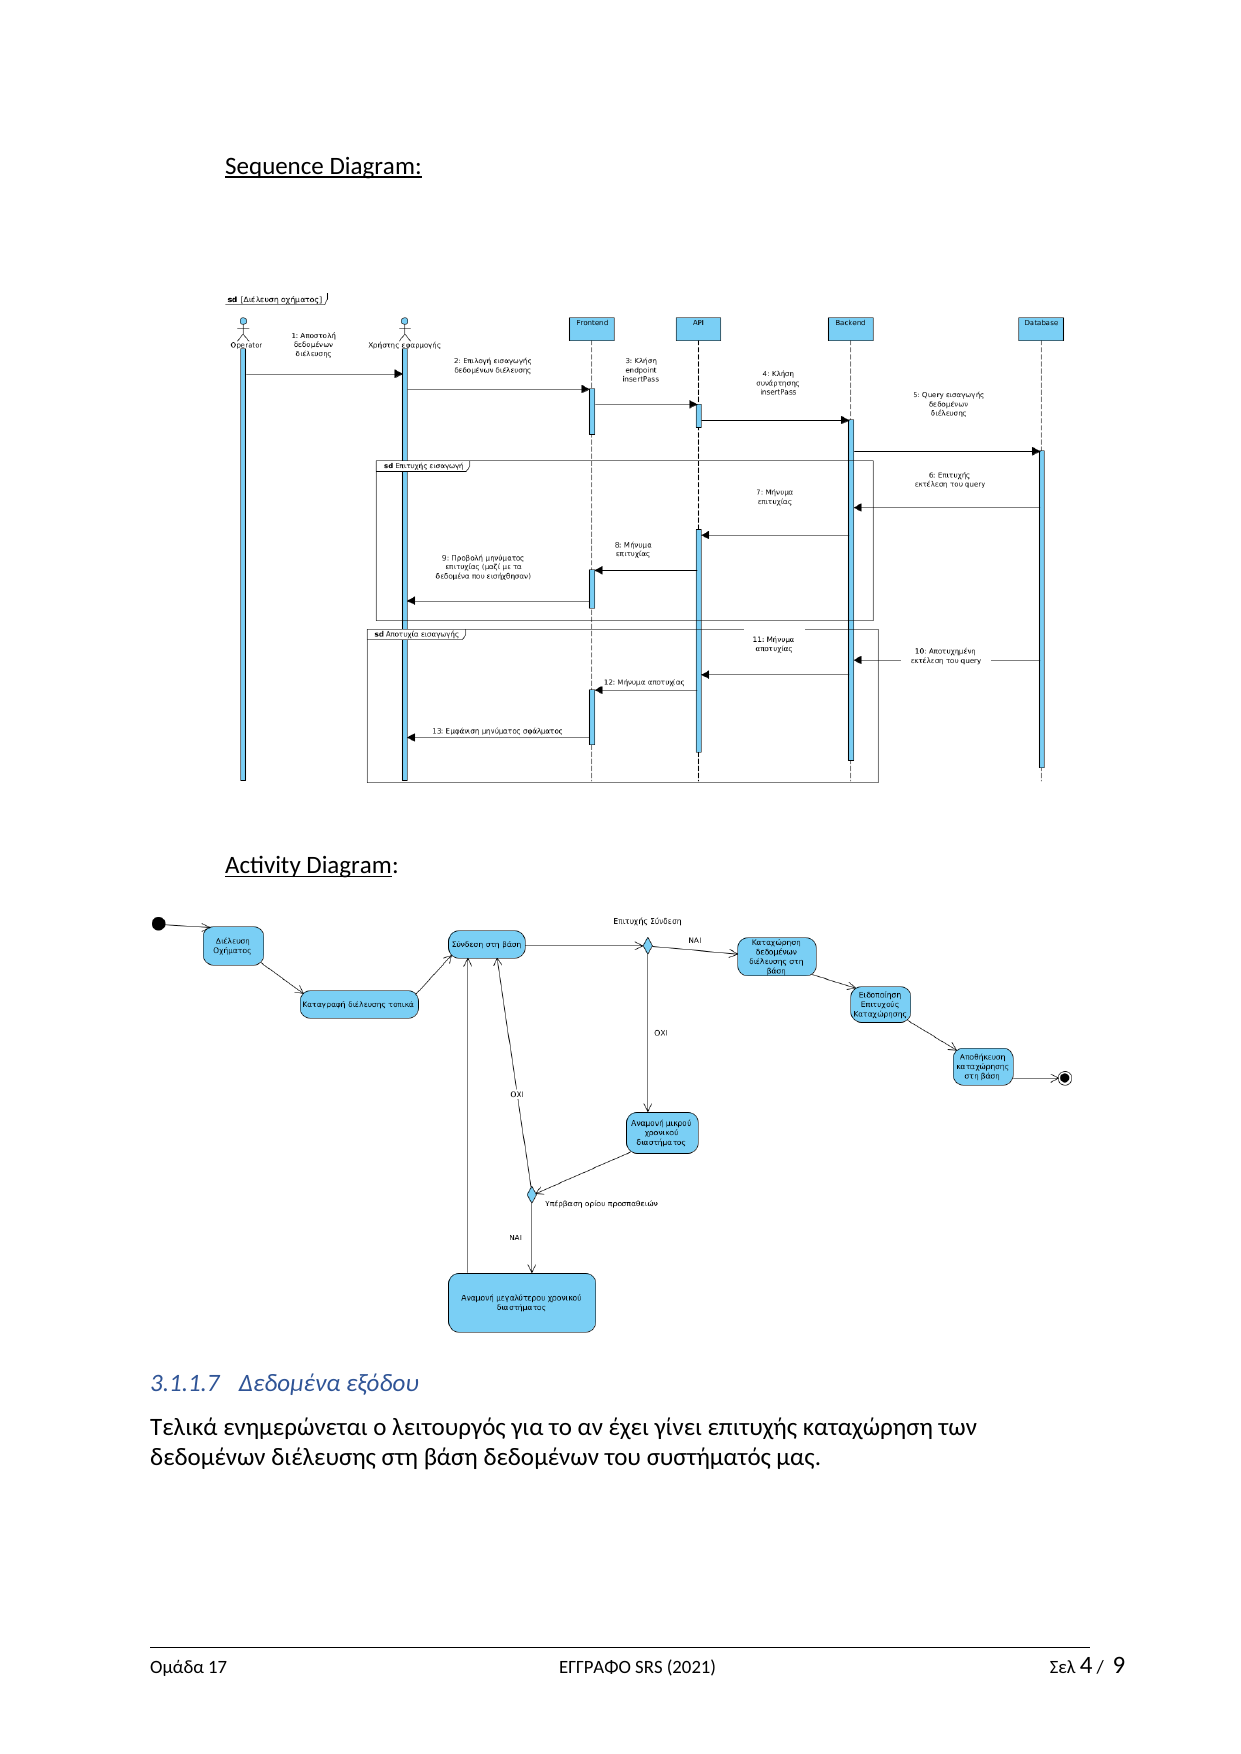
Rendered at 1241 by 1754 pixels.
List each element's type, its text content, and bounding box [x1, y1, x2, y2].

text Activity Diagram: [225, 849, 1090, 880]
text Τελικά ενημερώνεται ο λειτουργός για το αν έχει γίνει επιτυχής καταχώρηση των δεδομένων διέλευσης στη βάση δεδομένων του συστήματός μας. [150, 1411, 1090, 1472]
picture [225, 293, 1091, 794]
subtitle 3.1.1.7 Δεδομένα εξόδου [150, 1368, 1090, 1398]
picture [150, 892, 1091, 1343]
text Sequence Diagram: [225, 150, 1090, 181]
